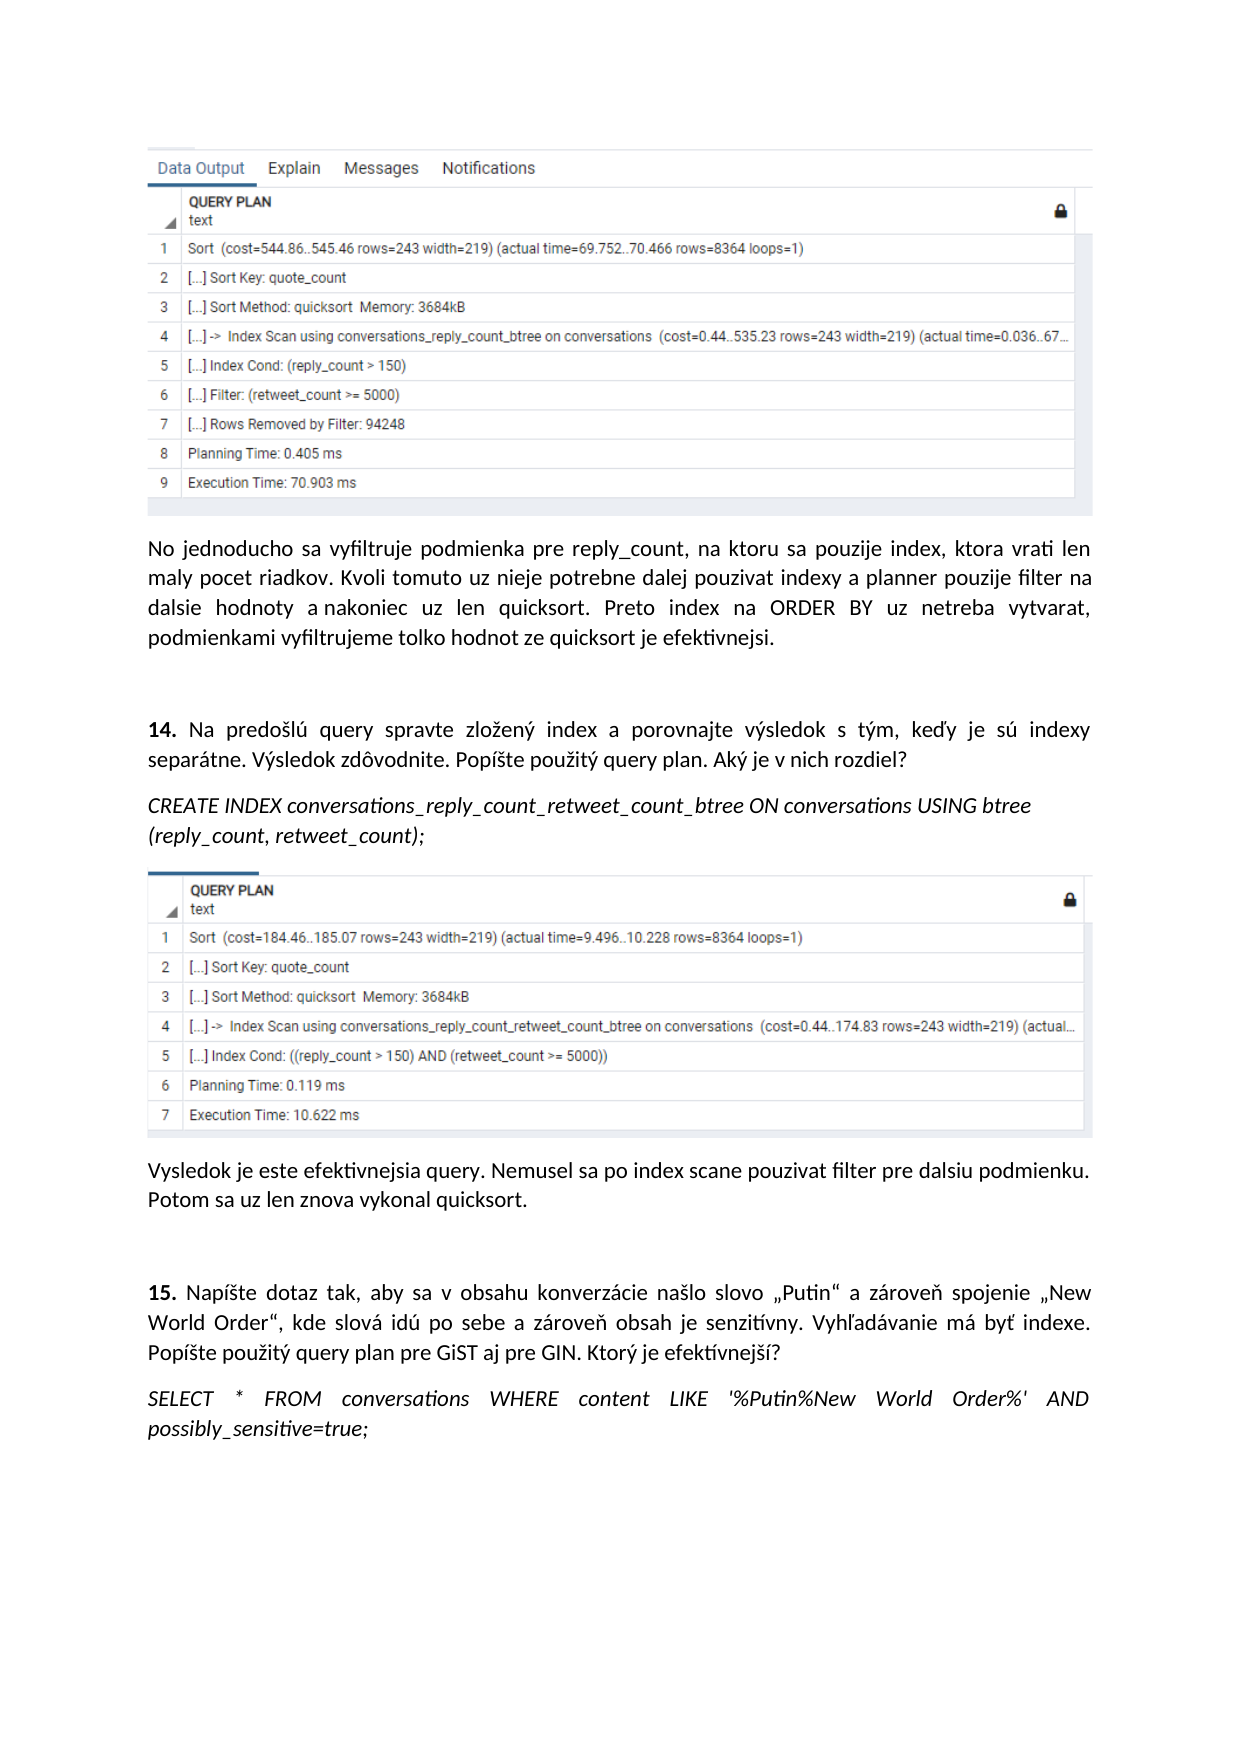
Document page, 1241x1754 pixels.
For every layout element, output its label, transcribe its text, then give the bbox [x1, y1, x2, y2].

text SELECT * FROM conversations WHERE content LIKE '%Putin%New World Order%' AND possibly_sensitive=true; [148, 1384, 1093, 1442]
text No jednoducho sa vyfiltruje podmienka pre reply_count, na ktoru sa pouzije index, ktora vrati len maly pocet riadkov. Kvoli tomuto uz nieje potrebne dalej pouzivat indexy a planner pouzije filter na dalsie hodnoty a nakoniec uz len quicksort. Preto index na ORDER BY uz netreba vytvarat, podmienkami vyfiltrujeme tolko hodnot ze quicksort je efektivnejsi. [148, 534, 1093, 651]
text 14. Na predošlú query spravte zložený index a porovnajte výsledok s tým, keďy je sú indexy separátne. Výsledok zdôvodnite. Popíšte použitý query plan. Aký je v nich rozdiel? [148, 716, 1093, 773]
text CREATE INDEX conversations_reply_count_retweet_count_btree ON conversations USING btree (reply_count, retweet_count); [148, 792, 1093, 849]
text Vysledok je este efektivnejsia query. Nemusel sa po index scane pouzivat filter pre dalsiu podmienku. Potom sa uz len znova vykonal quicksort. [148, 1156, 1093, 1213]
text 15. Napíšte dotaz tak, aby sa v obsahu konverzácie našlo slovo „Putin“ a zároveň spojenie „New World Order“, kde slová idú po sebe a zároveň obsah je senzitívny. Vyhľadávanie má byť indexe. Popíšte použitý query plan pre GiST aj pre GIN. Ktorý je efektívnejší? [148, 1278, 1093, 1366]
